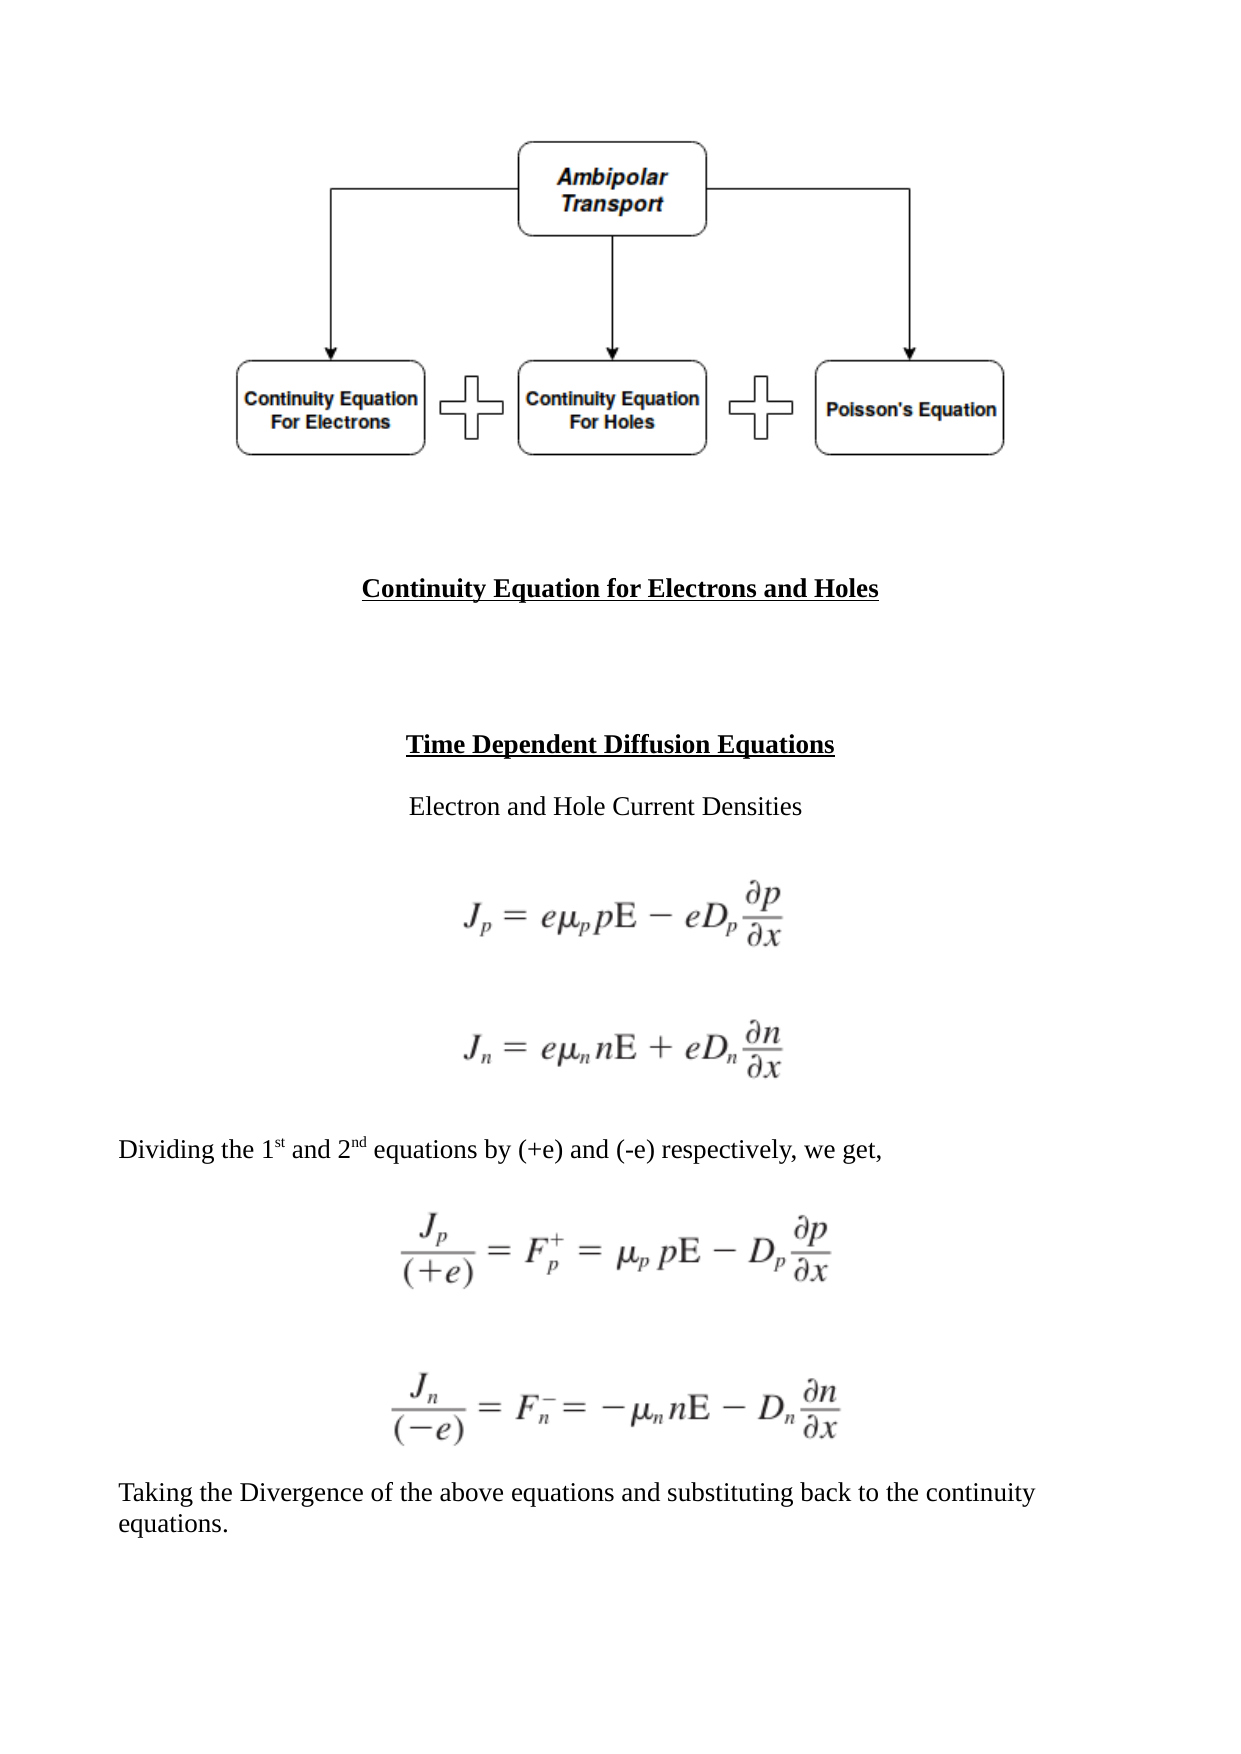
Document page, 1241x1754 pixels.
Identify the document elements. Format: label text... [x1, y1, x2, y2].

picture [433, 852, 807, 1103]
text Dividing the 1st and 2nd equations by (+e) and (-e) respectively, we get, [118, 1133, 1122, 1164]
picture [384, 1195, 857, 1468]
text Continuity Equation for Electrons and Holes [118, 572, 1122, 604]
picture [213, 118, 1028, 479]
text Electron and Hole Current Densities [118, 791, 1122, 822]
text Taking the Divergence of the above equations and substituting back to the continuity equations. [118, 1476, 1122, 1538]
text Time Dependent Diffusion Equations [118, 728, 1122, 759]
